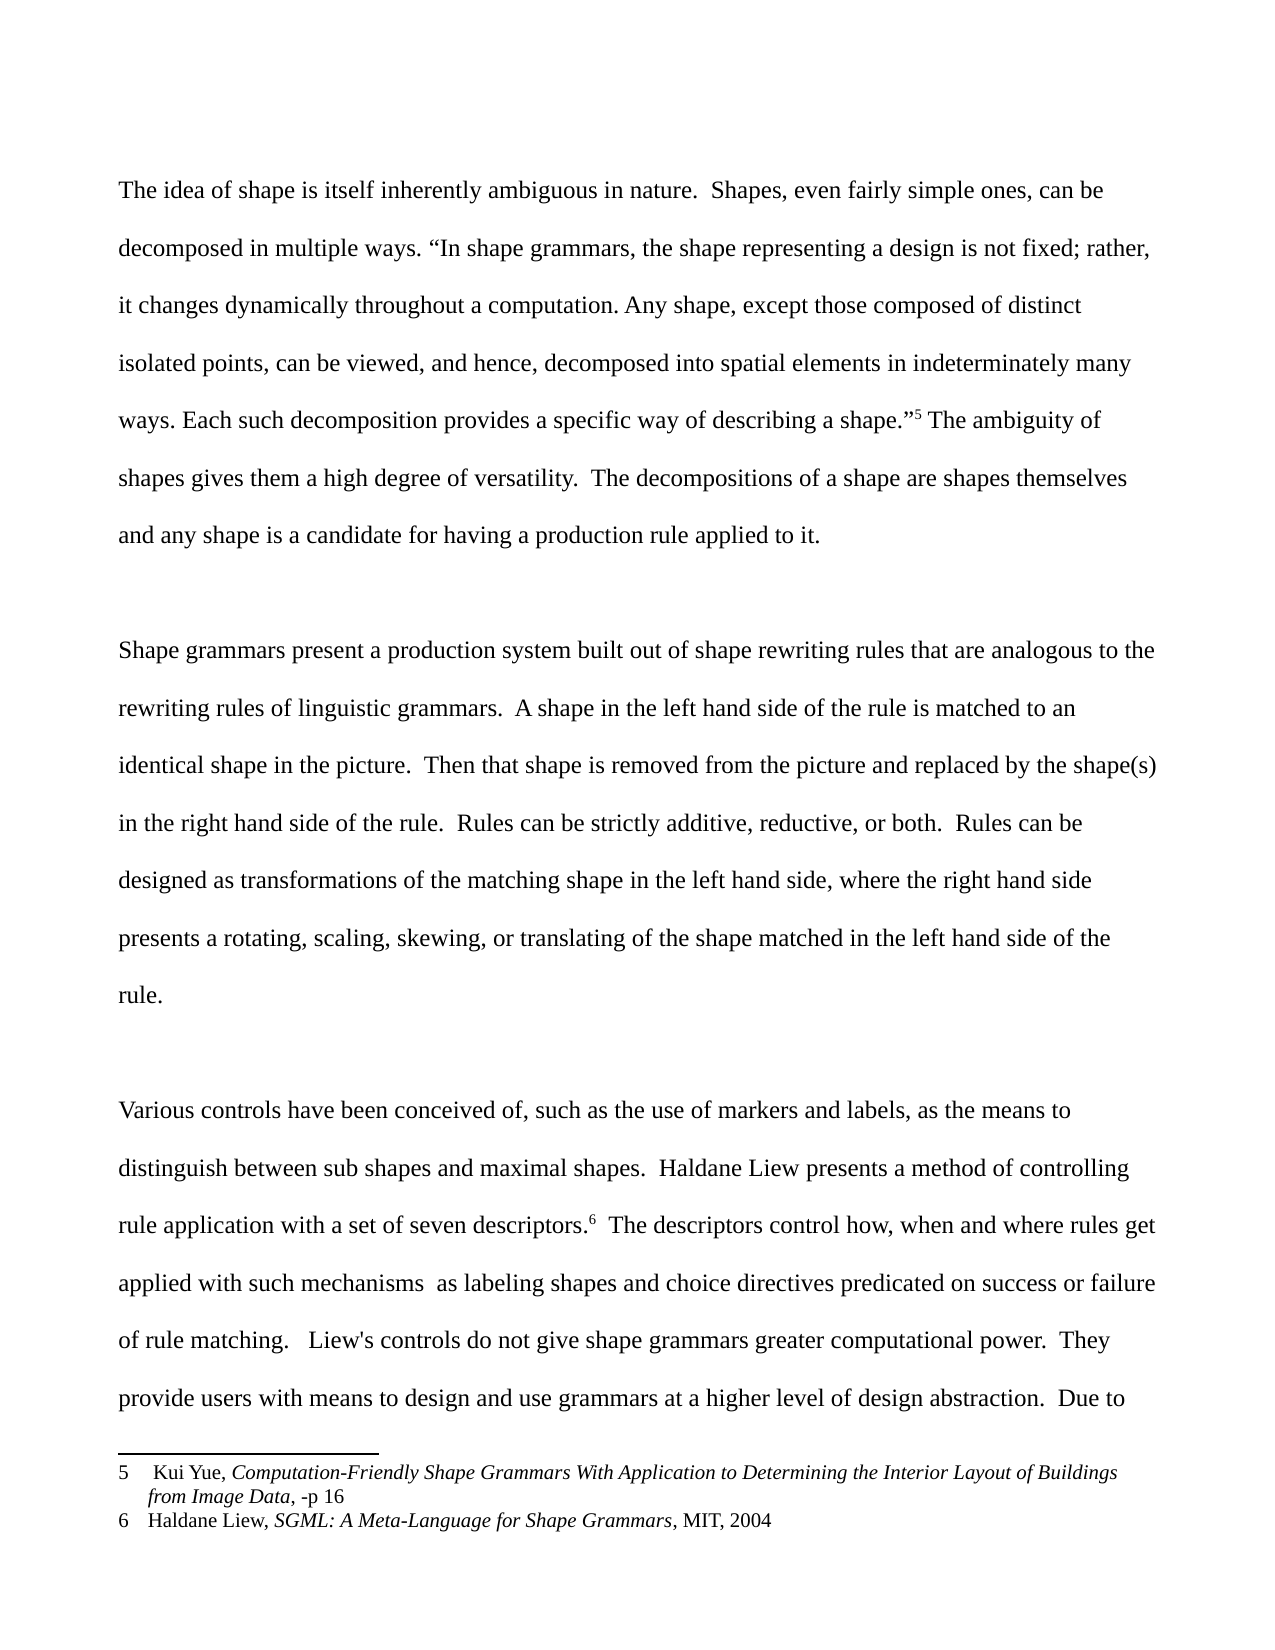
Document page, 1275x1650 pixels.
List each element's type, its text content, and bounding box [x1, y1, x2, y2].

text The idea of shape is itself inherently ambiguous in nature. Shapes, even fairly simple ones, can be decomposed in multiple ways. “In shape grammars, the shape representing a design is not fixed; rather, it changes dynamically throughout a computation. Any shape, except those composed of distinct isolated points, can be viewed, and hence, decomposed into spatial elements in indeterminately many ways. Each such decomposition provides a specific way of describing a shape.” The ambiguity of shapes gives them a high degree of versatility. The decompositions of a shape are shapes themselves and any shape is a candidate for having a production rule applied to it. [118, 176, 1157, 549]
text Various controls have been conceived of, such as the use of markers and labels, as the means to distinguish between sub shapes and maximal shapes. Haldane Liew presents a method of controlling rule application with a set of seven descriptors. The descriptors control how, when and where rules get applied with such mechanisms as labeling shapes and choice directives predicated on success or failure of rule matching. Liew's controls do not give shape grammars greater computational power. They provide users with means to design and use grammars at a higher level of design abstraction. Due to [118, 1096, 1157, 1412]
text Kui Yue, Computation-Friendly Shape Grammars With Application to Determining the Interior Layout of Buildings from Image Data, -p 16 [118, 1460, 1157, 1508]
text Shape grammars present a production system built out of shape rewriting rules that are analogous to the rewriting rules of linguistic grammars. A shape in the left hand side of the rule is matched to an identical shape in the picture. Then that shape is removed from the picture and replaced by the shape(s) in the right hand side of the rule. Rules can be strictly additive, reductive, or both. Rules can be designed as transformations of the matching shape in the left hand side, where the right hand side presents a rotating, scaling, skewing, or translating of the shape matched in the left hand side of the rule. [118, 636, 1157, 1009]
text Haldane Liew, SGML: A Meta-Language for Shape Grammars, MIT, 2004 [118, 1508, 1157, 1532]
